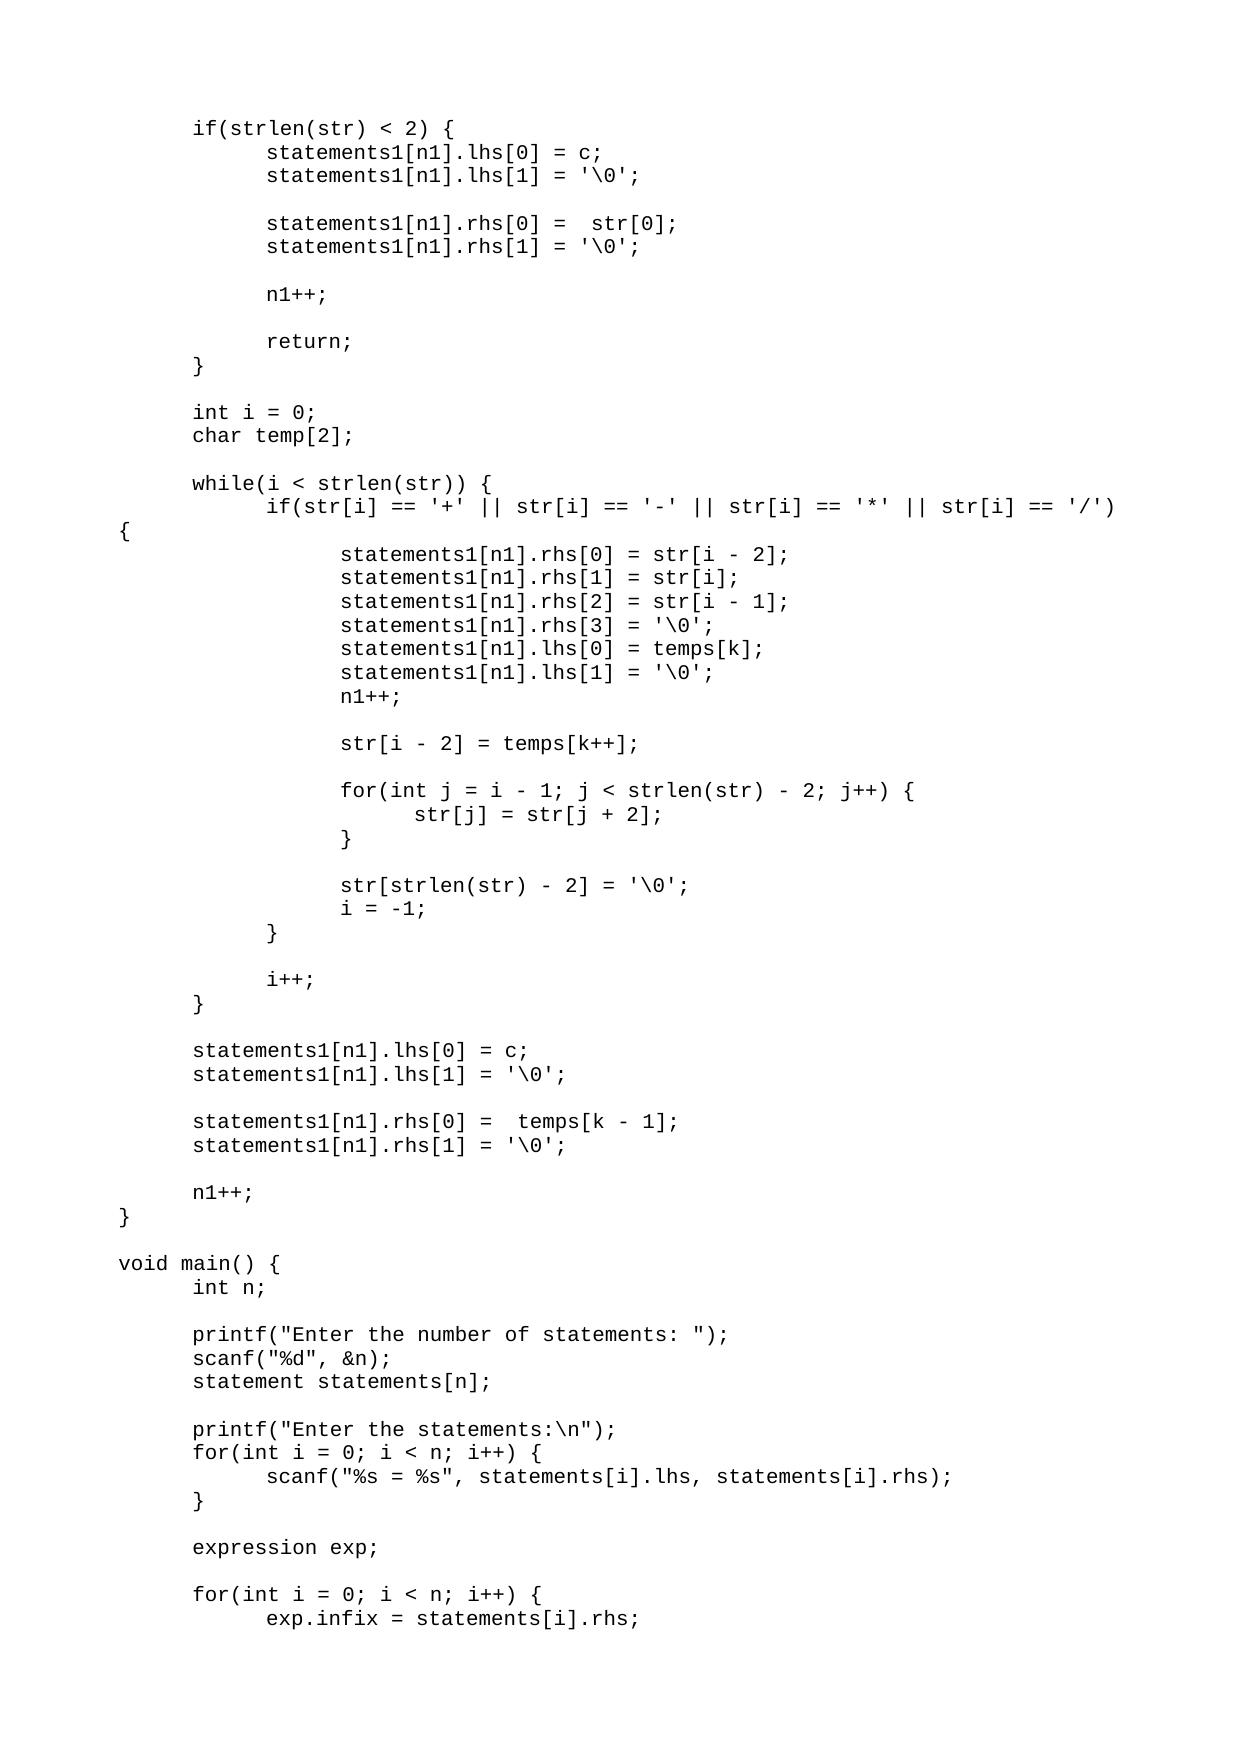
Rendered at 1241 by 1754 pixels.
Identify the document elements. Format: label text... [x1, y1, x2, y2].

text int n; [118, 1277, 1122, 1300]
text statements1[n1].rhs[2] = str[i - 1]; [118, 591, 1122, 615]
text statements1[n1].lhs[0] = c; [118, 142, 1122, 165]
text for(int i = 0; i < n; i++) { [118, 1584, 1122, 1608]
text while(i < strlen(str)) { [118, 473, 1122, 496]
text statements1[n1].rhs[1] = '\0'; [118, 236, 1122, 260]
text exp.infix = statements[i].rhs; [118, 1608, 1122, 1631]
text n1++; [118, 1182, 1122, 1206]
text statements1[n1].lhs[1] = '\0'; [118, 1064, 1122, 1088]
text statements1[n1].rhs[1] = '\0'; [118, 1135, 1122, 1158]
text statements1[n1].lhs[0] = c; [118, 1040, 1122, 1064]
text statements1[n1].rhs[0] = temps[k - 1]; [118, 1111, 1122, 1135]
text statement statements[n]; [118, 1371, 1122, 1395]
text printf("Enter the number of statements: "); [118, 1324, 1122, 1348]
text for(int i = 0; i < n; i++) { [118, 1442, 1122, 1466]
text scanf("%s = %s", statements[i].lhs, statements[i].rhs); [118, 1466, 1122, 1489]
text n1++; [118, 284, 1122, 307]
text n1++; [118, 686, 1122, 709]
text statements1[n1].lhs[1] = '\0'; [118, 165, 1122, 189]
text i = -1; [118, 898, 1122, 922]
text void main() { [118, 1253, 1122, 1277]
text str[strlen(str) - 2] = '\0'; [118, 875, 1122, 898]
text printf("Enter the statements:\n"); [118, 1419, 1122, 1442]
text int i = 0; [118, 402, 1122, 426]
text statements1[n1].rhs[3] = '\0'; [118, 615, 1122, 638]
text } [118, 993, 1122, 1017]
text i++; [118, 969, 1122, 993]
text statements1[n1].lhs[0] = temps[k]; [118, 638, 1122, 662]
text char temp[2]; [118, 426, 1122, 449]
text str[i - 2] = temps[k++]; [118, 733, 1122, 757]
text statements1[n1].rhs[0] = str[i - 2]; [118, 544, 1122, 567]
text for(int j = i - 1; j < strlen(str) - 2; j++) { [118, 780, 1122, 804]
text scanf("%d", &n); [118, 1348, 1122, 1371]
text } [118, 922, 1122, 946]
text } [118, 1206, 1122, 1229]
text if(strlen(str) < 2) { [118, 118, 1122, 142]
text } [118, 354, 1122, 378]
text statements1[n1].rhs[0] = str[0]; [118, 213, 1122, 236]
text str[j] = str[j + 2]; [118, 804, 1122, 827]
text statements1[n1].rhs[1] = str[i]; [118, 567, 1122, 591]
text } [118, 1489, 1122, 1513]
text statements1[n1].lhs[1] = '\0'; [118, 662, 1122, 686]
text if(str[i] == '+' || str[i] == '-' || str[i] == '*' || str[i] == '/') { [118, 496, 1122, 544]
text expression exp; [118, 1537, 1122, 1561]
text return; [118, 331, 1122, 354]
text } [118, 827, 1122, 851]
